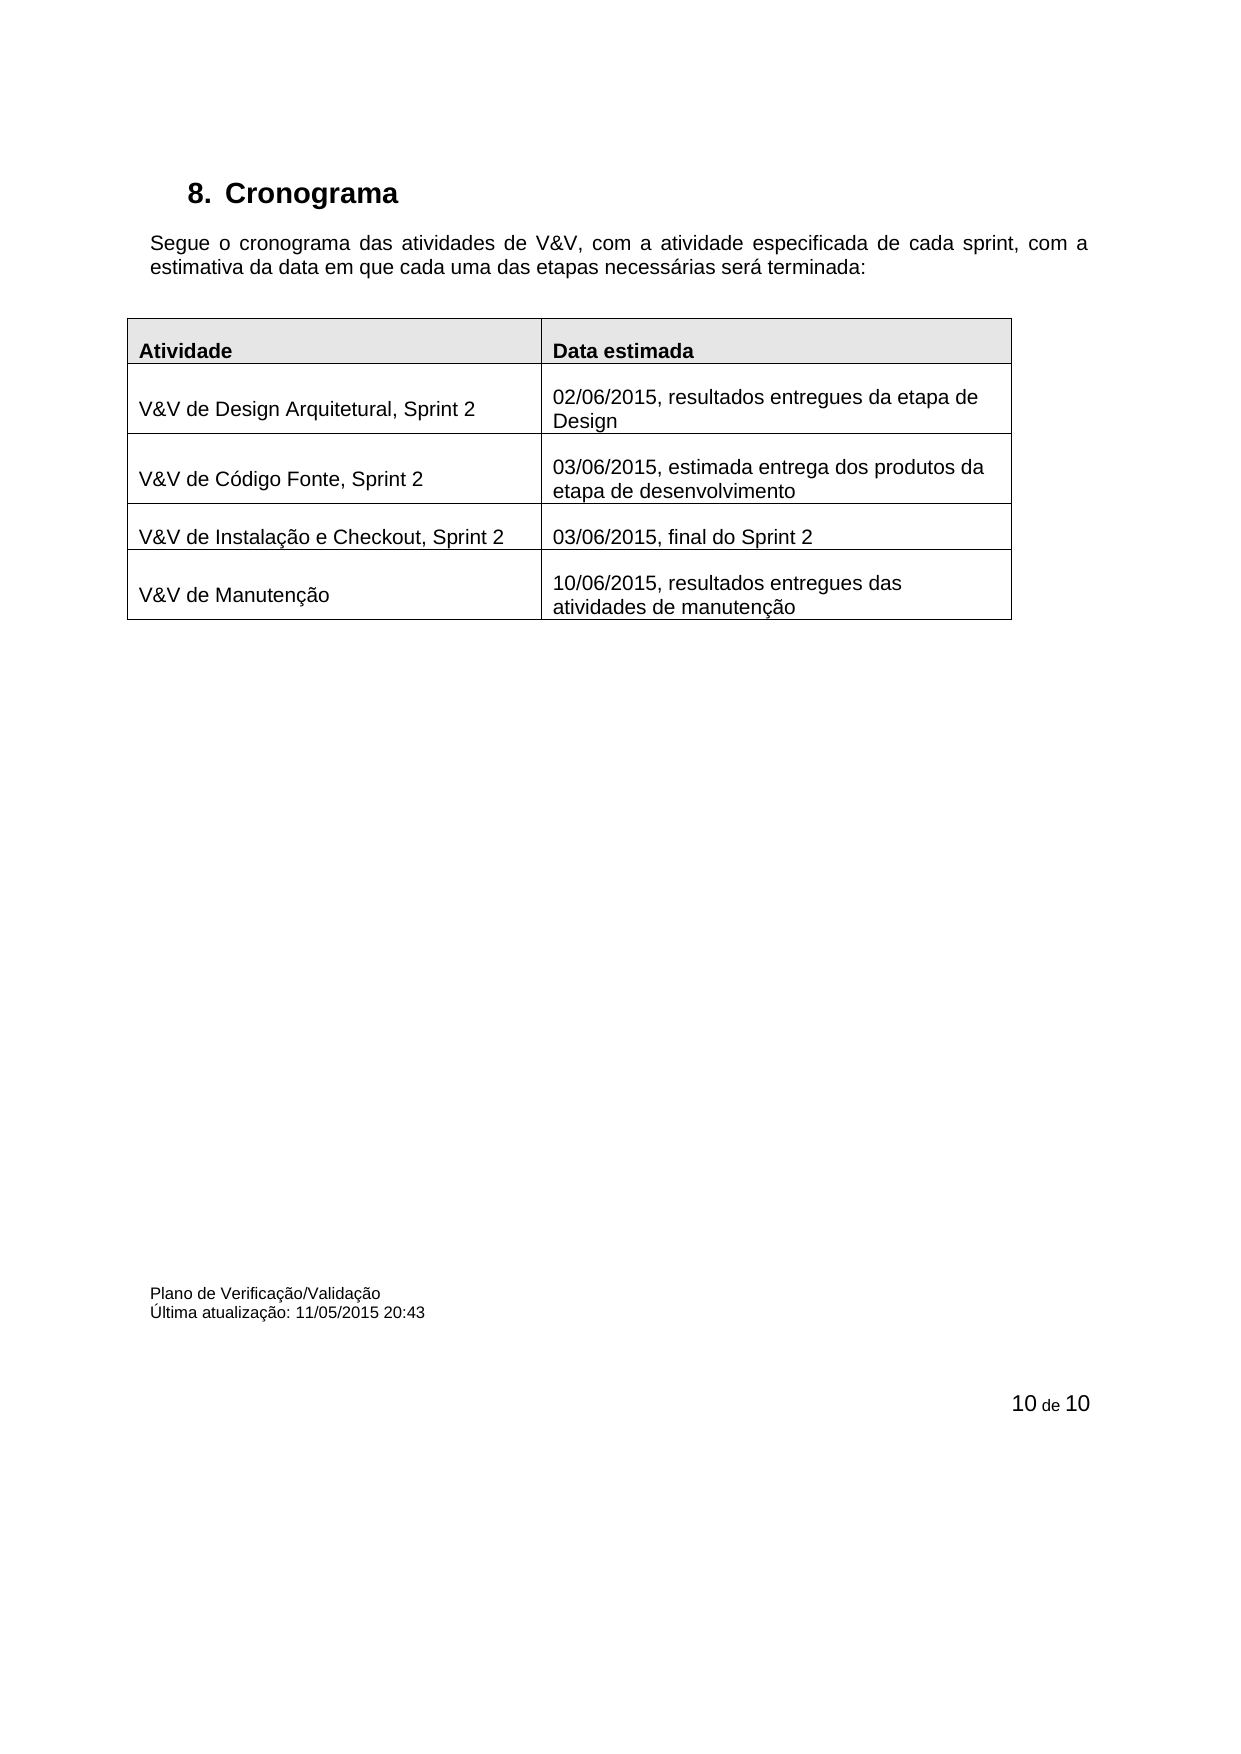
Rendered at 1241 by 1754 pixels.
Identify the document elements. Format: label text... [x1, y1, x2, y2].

table_cell V&V de Design Arquitetural, Sprint 2 [128, 364, 541, 433]
table_cell 03/06/2015, final do Sprint 2 [542, 504, 1011, 549]
table_header Atividade [128, 319, 541, 363]
table_header Data estimada [542, 319, 1011, 363]
table_cell V&V de Instalação e Checkout, Sprint 2 [128, 504, 541, 549]
table_cell 03/06/2015, estimada entrega dos produtos da etapa de desenvolvimento [542, 434, 1011, 503]
subtitle Cronograma [187, 176, 1090, 210]
table_cell 02/06/2015, resultados entregues da etapa de Design [542, 364, 1011, 433]
table_cell 10/06/2015, resultados entregues das atividades de manutenção [542, 550, 1011, 618]
text Segue o cronograma das atividades de V&V, com a atividade especificada de cada sprint, com a estimativa da data em que cada uma das etapas necessárias será terminada: [150, 231, 1090, 279]
table_cell V&V de Código Fonte, Sprint 2 [128, 434, 541, 503]
table_cell V&V de Manutenção [128, 550, 541, 618]
